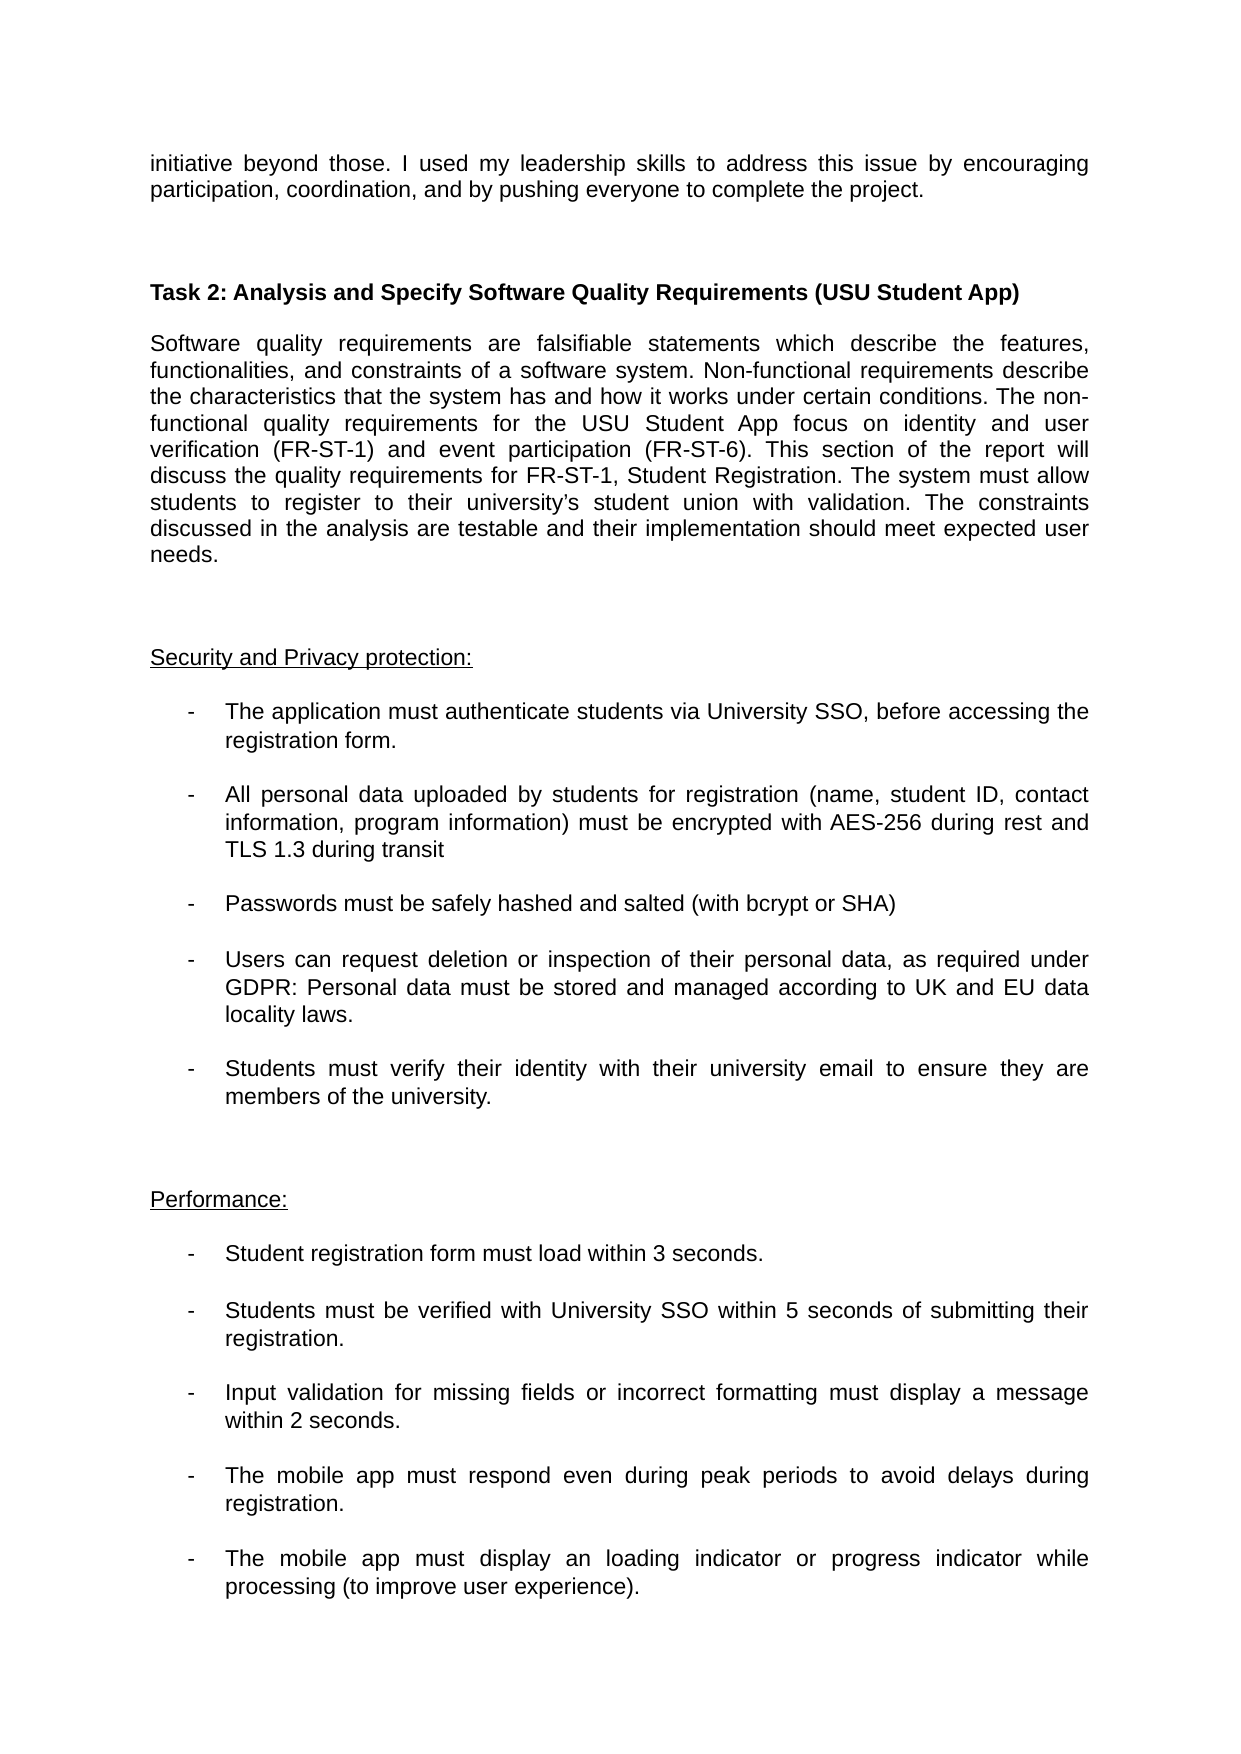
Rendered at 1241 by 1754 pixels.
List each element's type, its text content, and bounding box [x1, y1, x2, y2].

list Input validation for missing fields or incorrect formatting must display a message within 2 seconds. [187, 1376, 1090, 1434]
text initiative beyond those. I used my leadership skills to address this issue by encouraging participation, coordination, and by pushing everyone to complete the project. [150, 150, 1090, 203]
list Students must be verified with University SSO within 5 seconds of submitting their registration. [187, 1294, 1090, 1351]
list The mobile app must display an loading indicator or progress indicator while processing (to improve user experience). [187, 1541, 1090, 1599]
list Students must verify their identity with their university email to ensure they are members of the university. [187, 1052, 1090, 1110]
list Users can request deletion or inspection of their personal data, as required under GDPR: Personal data must be stored and managed according to UK and EU data locality laws. [187, 943, 1090, 1027]
list All personal data uploaded by students for registration (name, student ID, contact information, program information) must be encrypted with AES-256 during rest and TLS 1.3 during transit [187, 778, 1090, 862]
list Student registration form must load within 3 seconds. [187, 1237, 1090, 1269]
list The mobile app must respond even during peak periods to avoid delays during registration. [187, 1459, 1090, 1516]
text Task 2: Analysis and Specify Software Quality Requirements (USU Student App) [150, 279, 1090, 305]
text Software quality requirements are falsifiable statements which describe the features, functionalities, and constraints of a software system. Non-functional requirements describe the characteristics that the system has and how it works under certain conditions. The non-functional quality requirements for the USU Student App focus on identity and user verification (FR-ST-1) and event participation (FR-ST-6). This section of the report will discuss the quality requirements for FR-ST-1, Student Registration. The system must allow students to register to their university’s student union with validation. The constraints discussed in the analysis are testable and their implementation should meet expected user needs. [150, 330, 1090, 568]
list Passwords must be safely hashed and salted (with bcrypt or SHA) [187, 887, 1090, 918]
list The application must authenticate students via University SSO, before accessing the registration form. [187, 695, 1090, 753]
text Security and Privacy protection: [150, 644, 1090, 670]
text Performance: [150, 1186, 1090, 1212]
